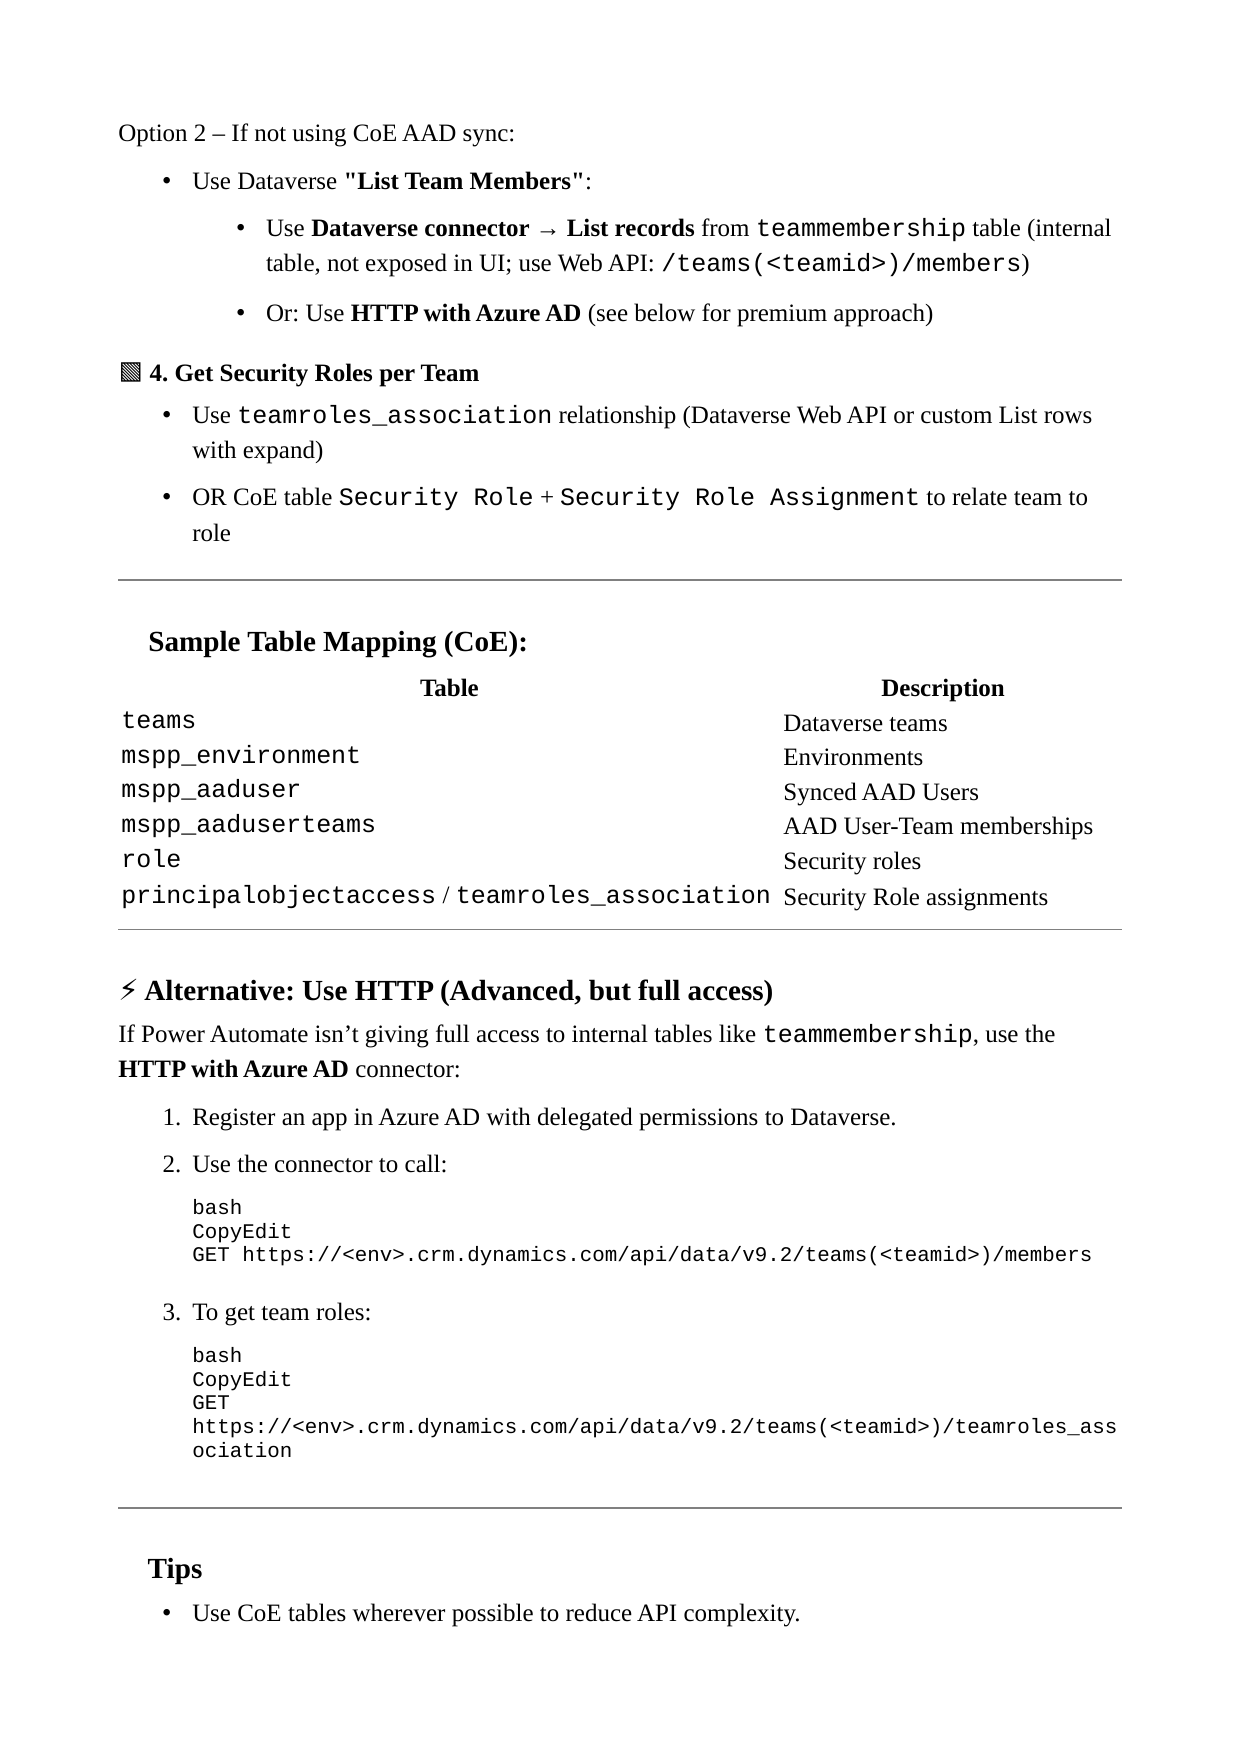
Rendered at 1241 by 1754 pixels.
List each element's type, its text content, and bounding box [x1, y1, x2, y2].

table_header Description [780, 670, 1106, 705]
subtitle 🔄 Sample Table Mapping (CoE): [118, 624, 1122, 658]
table_cell mspp_environment [118, 739, 780, 774]
list Register an app in Azure AD with delegated permissions to Dataverse. [162, 1102, 1122, 1131]
table_cell principalobjectaccess / teamroles_association [118, 878, 780, 914]
table_cell role [118, 843, 780, 878]
list GET https://<env>.crm.dynamics.com/api/data/v9.2/teams(<teamid>)/teamroles_association [162, 1392, 1122, 1463]
table_cell Environments [780, 739, 1106, 774]
list Use teamroles_association relationship (Dataverse Web API or custom List rows with expand) [162, 400, 1122, 464]
text Option 2 – If not using CoE AAD sync: [118, 118, 1122, 147]
subtitle 🟩 4. Get Security Roles per Team [118, 358, 1122, 387]
list Or: Use HTTP with Azure AD (see below for premium approach) [236, 298, 1122, 327]
subtitle ⚡ Alternative: Use HTTP (Advanced, but full access) [118, 973, 1122, 1007]
list bash [162, 1345, 1122, 1369]
list GET https://<env>.crm.dynamics.com/api/data/v9.2/teams(<teamid>)/members [162, 1244, 1122, 1268]
list CopyEdit [162, 1221, 1122, 1244]
table_cell Dataverse teams [780, 705, 1106, 739]
table_cell Security Role assignments [780, 878, 1106, 914]
list Use Dataverse connector → List records from teammembership table (internal table, not exposed in UI; use Web API: /teams(<teamid>)/members) [236, 213, 1122, 279]
list CopyEdit [162, 1369, 1122, 1392]
table_cell teams [118, 705, 780, 739]
table_cell mspp_aaduser [118, 774, 780, 808]
table_cell Synced AAD Users [780, 774, 1106, 808]
table_cell Security roles [780, 843, 1106, 878]
subtitle 🧠 Tips [118, 1552, 1122, 1585]
table_cell mspp_aaduserteams [118, 809, 780, 843]
table_cell AAD User-Team memberships [780, 809, 1106, 843]
list OR CoE table Security Role + Security Role Assignment to relate team to role [162, 482, 1122, 546]
list Use the connector to call: [162, 1149, 1122, 1178]
list Use CoE tables wherever possible to reduce API complexity. [162, 1598, 1122, 1626]
table_header Table [118, 670, 780, 705]
text If Power Automate isn’t giving full access to internal tables like teammembership, use the HTTP with Azure AD connector: [118, 1019, 1122, 1083]
list To get team roles: [162, 1297, 1122, 1326]
list Use Dataverse "List Team Members": [162, 166, 1122, 194]
list bash [162, 1197, 1122, 1221]
